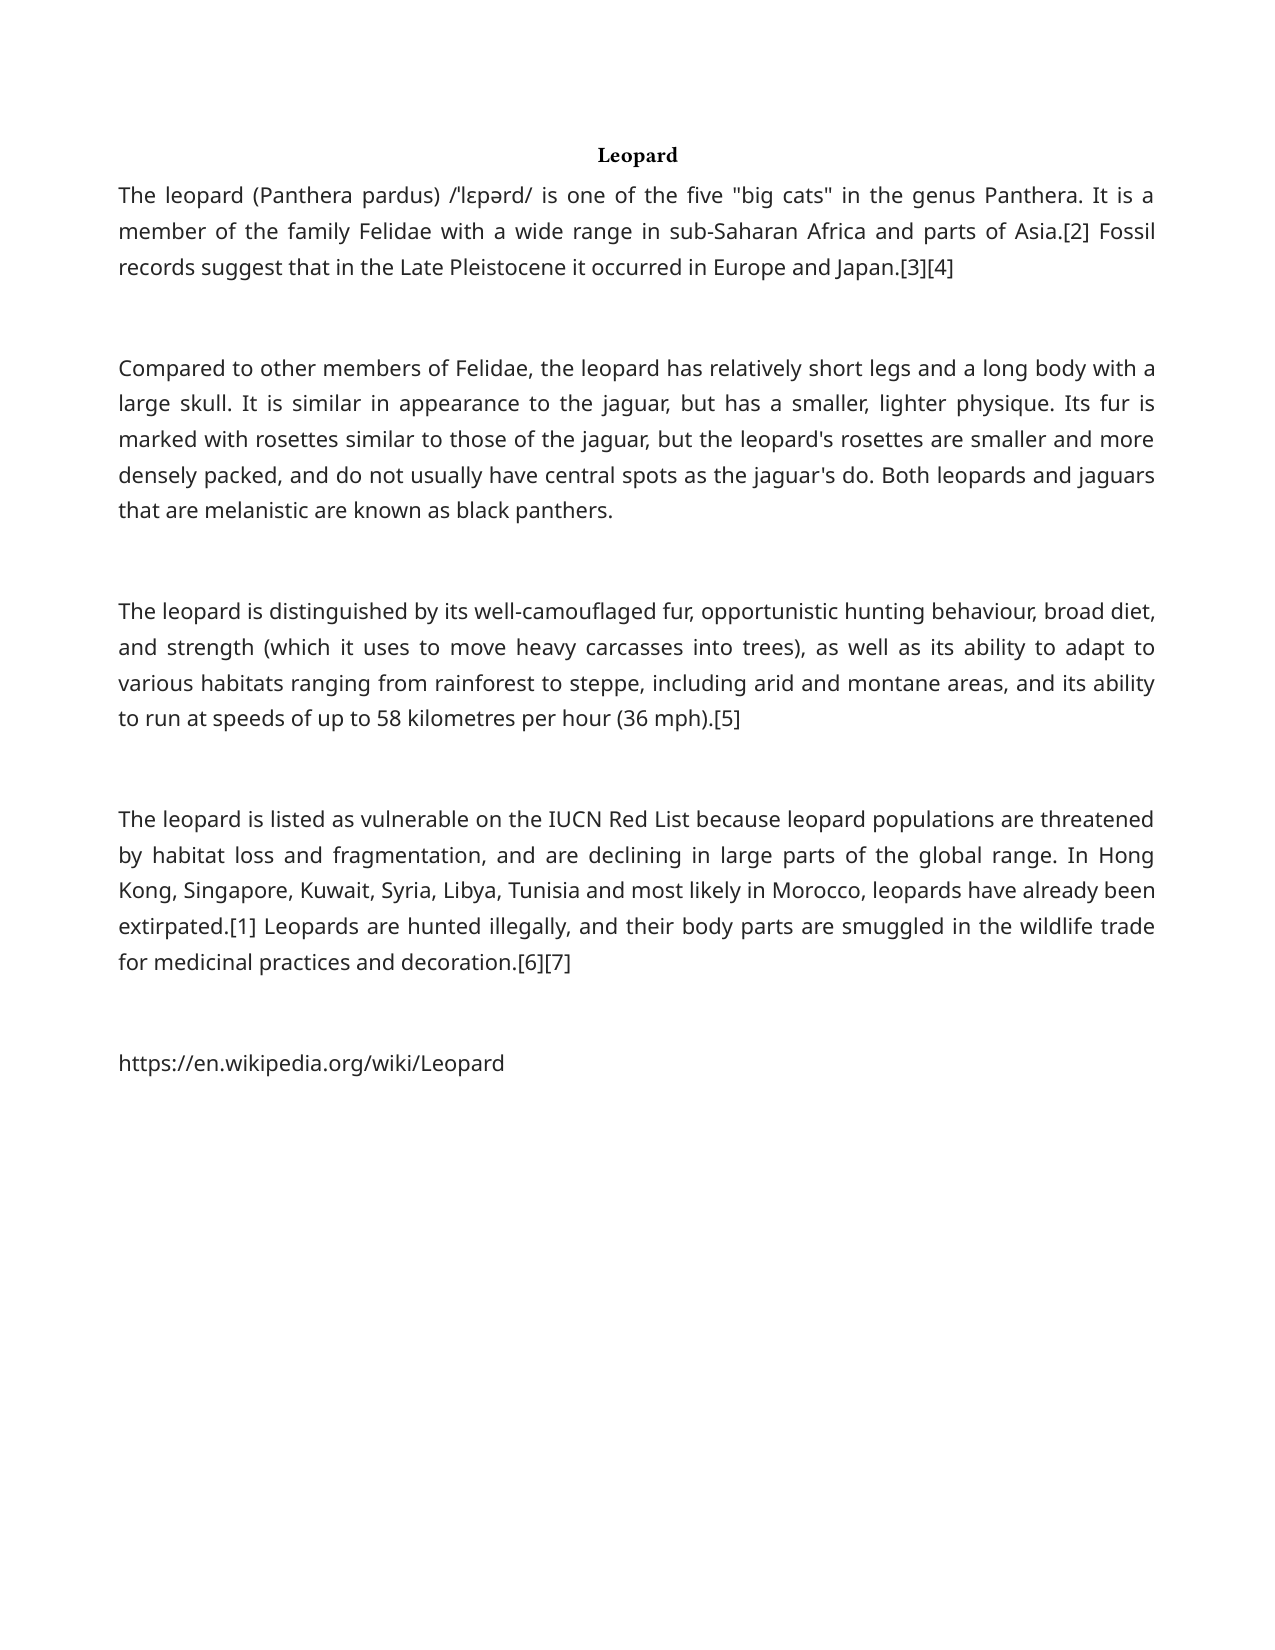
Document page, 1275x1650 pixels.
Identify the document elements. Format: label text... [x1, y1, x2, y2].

text https://en.wikipedia.org/wiki/Leopard [118, 1047, 1157, 1077]
text Compared to other members of Felidae, the leopard has relatively short legs and a long body with a large skull. It is similar in appearance to the jaguar, but has a smaller, lighter physique. Its fur is marked with rosettes similar to those of the jaguar, but the leopard's rosettes are smaller and more densely packed, and do not usually have central spots as the jaguar's do. Both leopards and jaguars that are melanistic are known as black panthers. [118, 353, 1157, 525]
text The leopard (Panthera pardus) /ˈlɛpərd/ is one of the five "big cats" in the genus Panthera. It is a member of the family Felidae with a wide range in sub-Saharan Africa and parts of Asia.[2] Fossil records suggest that in the Late Pleistocene it occurred in Europe and Japan.[3][4] [118, 181, 1157, 282]
subtitle Leopard [118, 143, 1157, 168]
text The leopard is distinguished by its well-camouflaged fur, opportunistic hunting behaviour, broad diet, and strength (which it uses to move heavy carcasses into trees), as well as its ability to adapt to various habitats ranging from rainforest to steppe, including arid and montane areas, and its ability to run at speeds of up to 58 kilometres per hour (36 mph).[5] [118, 596, 1157, 733]
text The leopard is listed as vulnerable on the IUCN Red List because leopard populations are threatened by habitat loss and fragmentation, and are declining in large parts of the global range. In Hong Kong, Singapore, Kuwait, Syria, Libya, Tunisia and most likely in Morocco, leopards have already been extirpated.[1] Leopards are hunted illegally, and their body parts are smuggled in the wildlife trade for medicinal practices and decoration.[6][7] [118, 804, 1157, 977]
